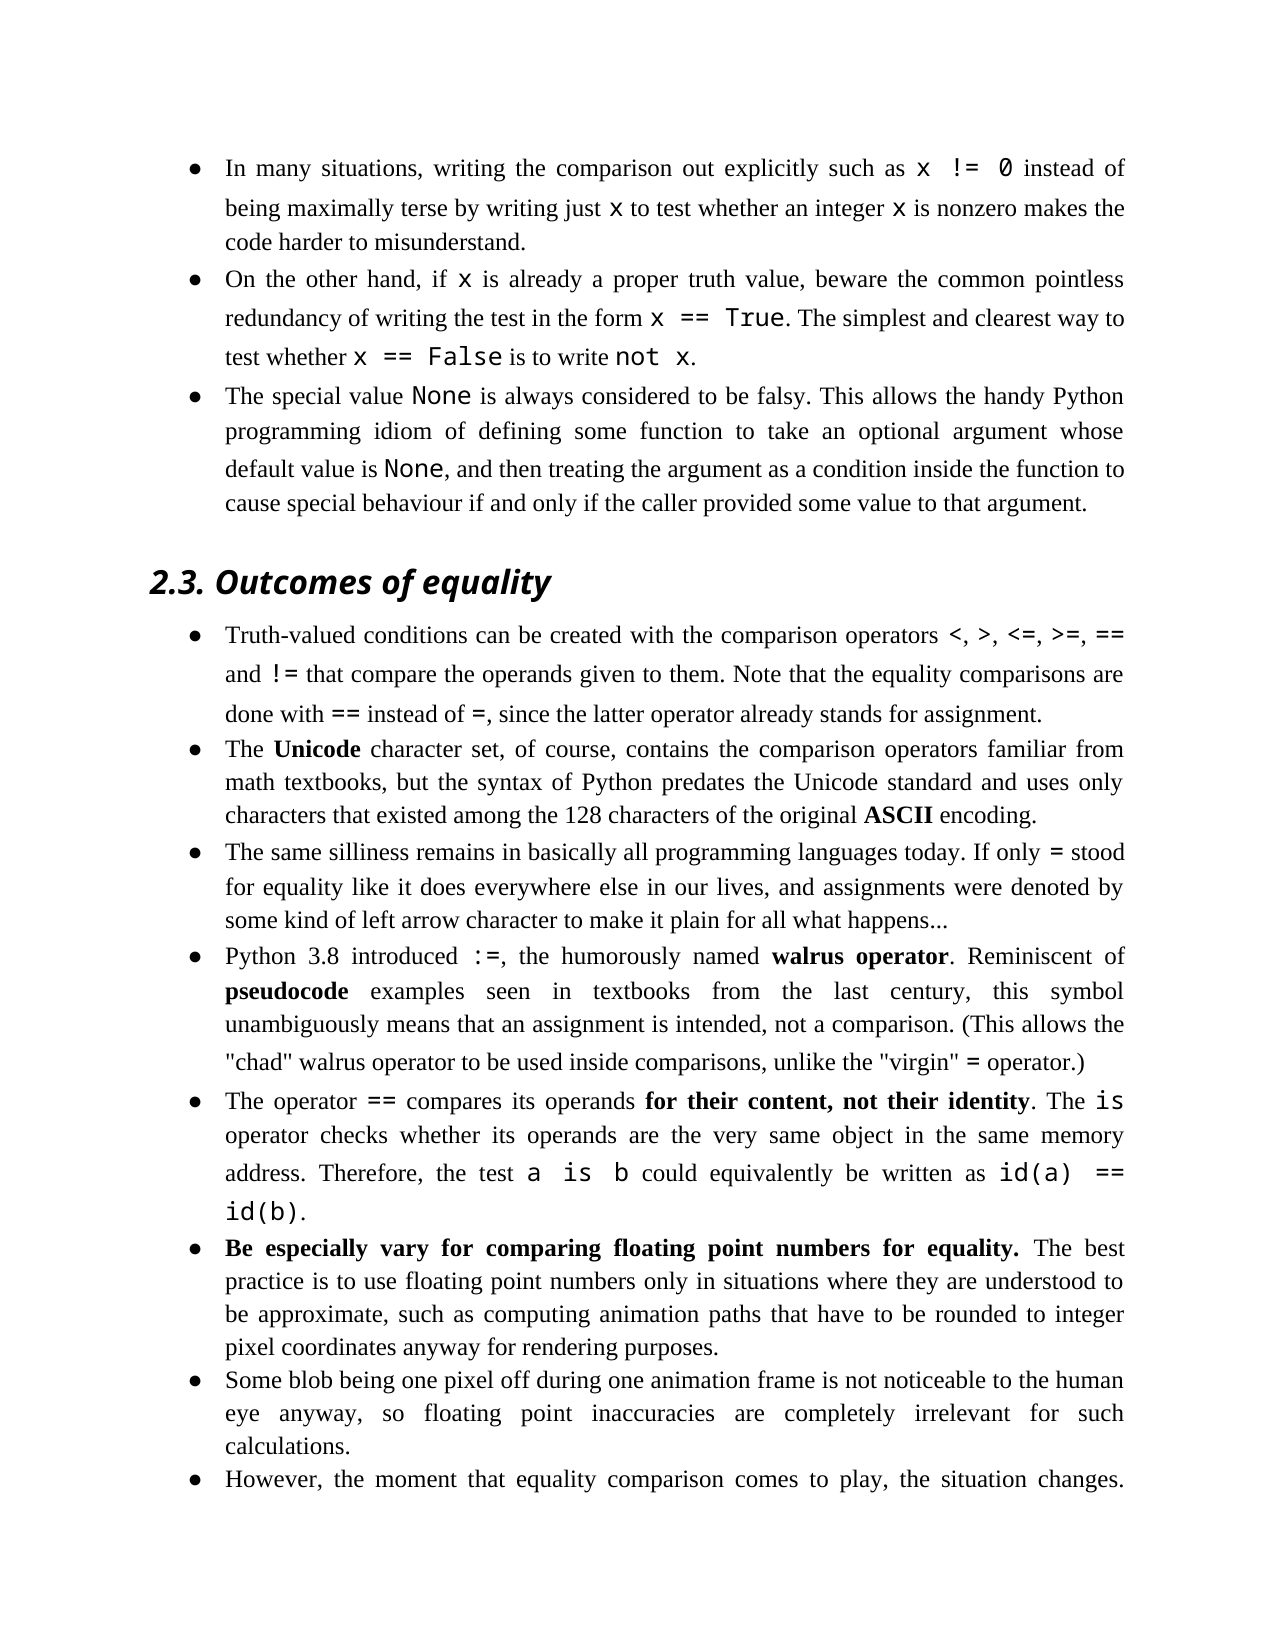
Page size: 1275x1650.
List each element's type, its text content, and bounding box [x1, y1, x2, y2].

list The same silliness remains in basically all programming languages today. If only = stood for equality like it does everywhere else in our lives, and assignments were denoted by some kind of left arrow character to make it plain for all what happens... [187, 833, 1125, 934]
list Be especially vary for comparing floating point numbers for equality. The best practice is to use floating point numbers only in situations where they are understood to be approximate, such as computing animation paths that have to be rounded to integer pixel coordinates anyway for rendering purposes. [187, 1233, 1125, 1361]
list Truth-valued conditions can be created with the comparison operators <, >, <=, >=, == and != that compare the operands given to them. Note that the equality comparisons are done with == instead of =, since the latter operator already stands for assignment. [187, 617, 1125, 729]
list In many situations, writing the comparison out explicitly such as x != 0 instead of being maximally terse by writing just x to test whether an integer x is nonzero makes the code harder to misunderstand. [187, 150, 1125, 256]
subtitle 2.3. Outcomes of equality [150, 559, 1125, 604]
list The operator == compares its operands for their content, not their identity. The is operator checks whether its operands are the very same object in the same memory address. Therefore, the test a is b could equivalently be written as id(a) == id(b). [187, 1082, 1125, 1228]
list On the other hand, if x is already a proper truth value, beware the common pointless redundancy of writing the test in the form x == True. The simplest and clearest way to test whether x == False is to write not x. [187, 261, 1125, 373]
list Python 3.8 introduced :=, the humorously named walrus operator. Reminiscent of pseudocode examples seen in textbooks from the last century, this symbol unambiguously means that an assignment is intended, not a comparison. (This allows the "chad" walrus operator to be used inside comparisons, unlike the "virgin" = operator.) [187, 938, 1125, 1077]
list Some blob being one pixel off during one animation frame is not noticeable to the human eye anyway, so floating point inaccuracies are completely irrelevant for such calculations. [187, 1365, 1125, 1460]
list The special value None is always considered to be falsy. This allows the handy Python programming idiom of defining some function to take an optional argument whose default value is None, and then treating the argument as a condition inside the function to cause special behaviour if and only if the caller provided some value to that argument. [187, 378, 1125, 517]
list The Unicode character set, of course, contains the comparison operators familiar from math textbooks, but the syntax of Python predates the Unicode standard and uses only characters that existed among the 128 characters of the original ASCII encoding. [187, 734, 1125, 829]
list However, the moment that equality comparison comes to play, the situation changes. [187, 1464, 1125, 1493]
